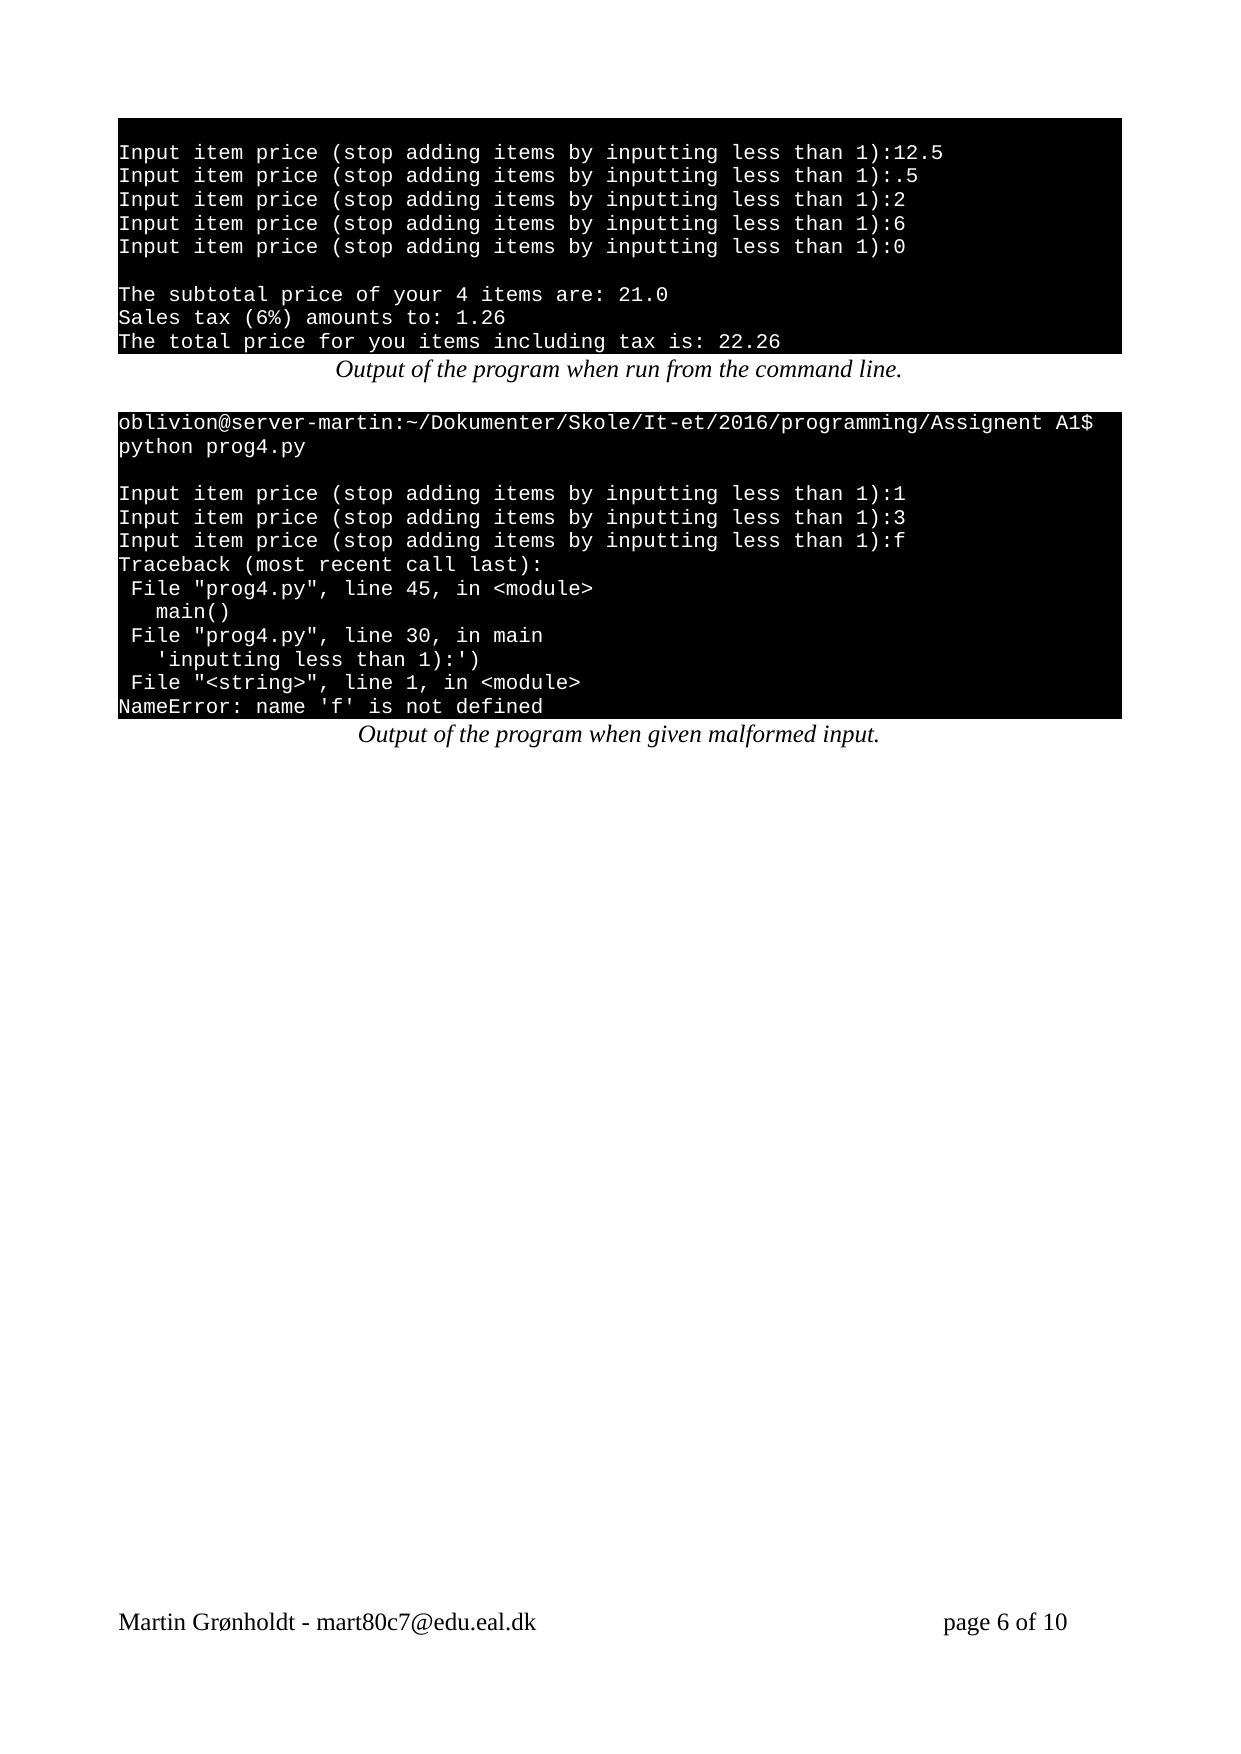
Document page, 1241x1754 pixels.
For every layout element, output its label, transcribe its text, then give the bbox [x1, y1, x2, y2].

text oblivion@server-martin:~/Dokumenter/Skole/It-et/2016/programming/Assignent A1$ python prog4.py [318, 412, 1122, 459]
text Input item price (stop adding items by inputting less than 1):12.5 Input item price (stop adding items by inputting less than 1):.5 Input item price (stop adding items by inputting less than 1):2 Input item price (stop adding items by inputting less than 1):6 Input item price (stop adding items by inputting less than 1):0 The subtotal price of your 4 items are: 21.0 Sales tax (6%) amounts to: 1.26 The total price for you items including tax is: 22.26 [118, 118, 1122, 354]
text Input item price (stop adding items by inputting less than 1):1 Input item price (stop adding items by inputting less than 1):3 Input item price (stop adding items by inputting less than 1):f Traceback (most recent call last): File "prog4.py", line 45, in <module> main() File "prog4.py", line 30, in main 'inputting less than 1):') File "<string>", line 1, in <module> NameError: name 'f' is not defined [118, 459, 1122, 719]
text Output of the program when given malformed input. [118, 719, 1122, 748]
text Output of the program when run from the command line. [118, 354, 1122, 383]
